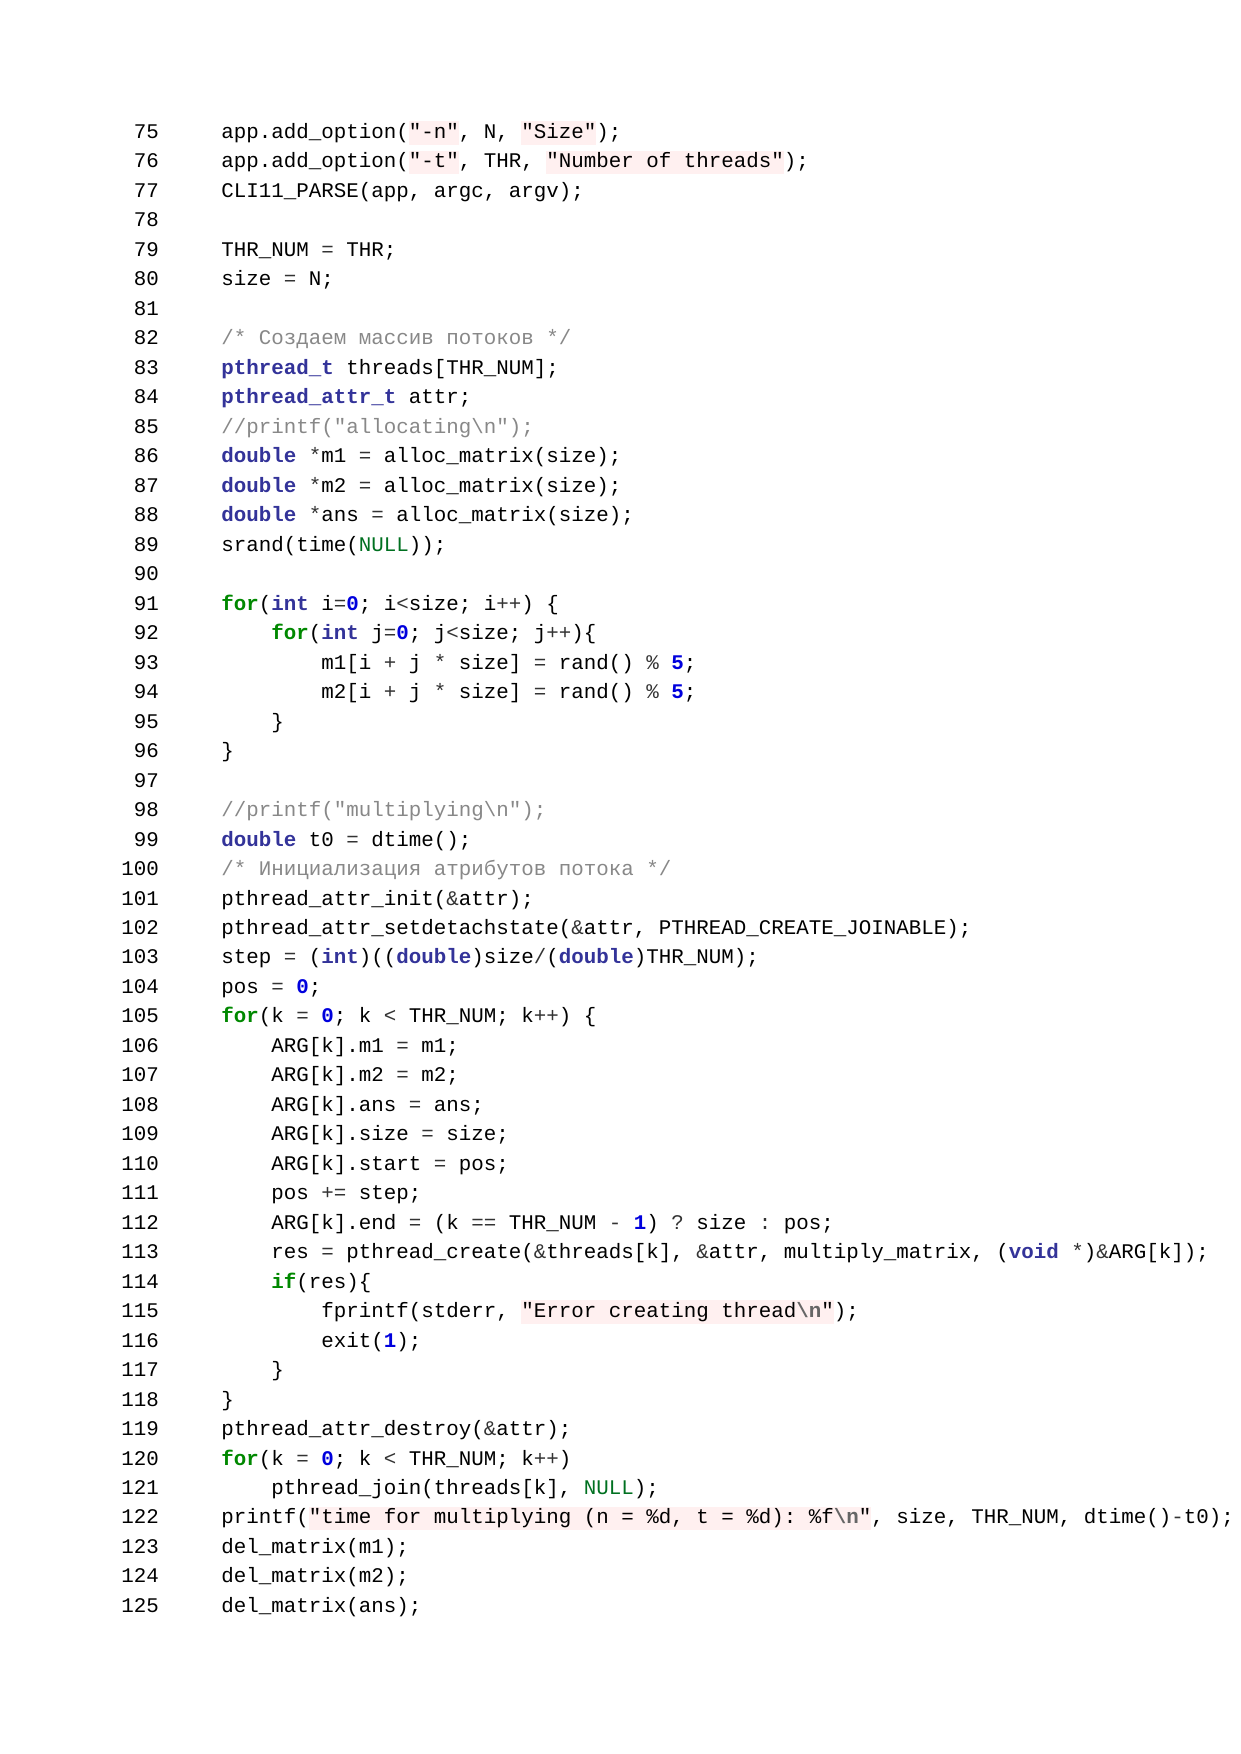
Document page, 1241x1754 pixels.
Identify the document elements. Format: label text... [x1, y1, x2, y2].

table_header app.add_option("-n", N, "Size"); app.add_option("-t", THR, "Number of threads"); CLI11_PARSE(app, argc, argv); THR_NUM = THR; size = N; /* Создаем массив потоков */ pthread_t threads[THR_NUM]; pthread_attr_t attr; //printf("allocating\n"); double *m1 = alloc_matrix(size); double *m2 = alloc_matrix(size); double *ans = alloc_matrix(size); srand(time(NULL)); for(int i=0; i<size; i++) { for(int j=0; j<size; j++){ m1[i + j * size] = rand() % 5; m2[i + j * size] = rand() % 5; } } //printf("multiplying\n"); double t0 = dtime(); /* Инициализация атрибутов потока */ pthread_attr_init(&attr); pthread_attr_setdetachstate(&attr, PTHREAD_CREATE_JOINABLE); step = (int)((double)size/(double)THR_NUM); pos = 0; for(k = 0; k < THR_NUM; k++) { ARG[k].m1 = m1; ARG[k].m2 = m2; ARG[k].ans = ans; ARG[k].size = size; ARG[k].start = pos; pos += step; ARG[k].end = (k == THR_NUM - 1) ? size : pos; res = pthread_create(&threads[k], &attr, multiply_matrix, (void *)&ARG[k]); if(res){ fprintf(stderr, "Error creating thread\n"); exit(1); } } pthread_attr_destroy(&attr); for(k = 0; k < THR_NUM; k++) pthread_join(threads[k], NULL); printf("time for multiplying (n = %d, t = %d): %f\n", size, THR_NUM, dtime()-t0); del_matrix(m1); del_matrix(m2); del_matrix(ans); [168, 118, 1240, 1627]
table_header 75 76 77 78 79 80 81 82 83 84 85 86 87 88 89 90 91 92 93 94 95 96 97 98 99 100 101 102 103 104 105 106 107 108 109 110 111 112 113 114 115 116 117 118 119 120 121 122 123 124 125 [118, 118, 168, 1627]
